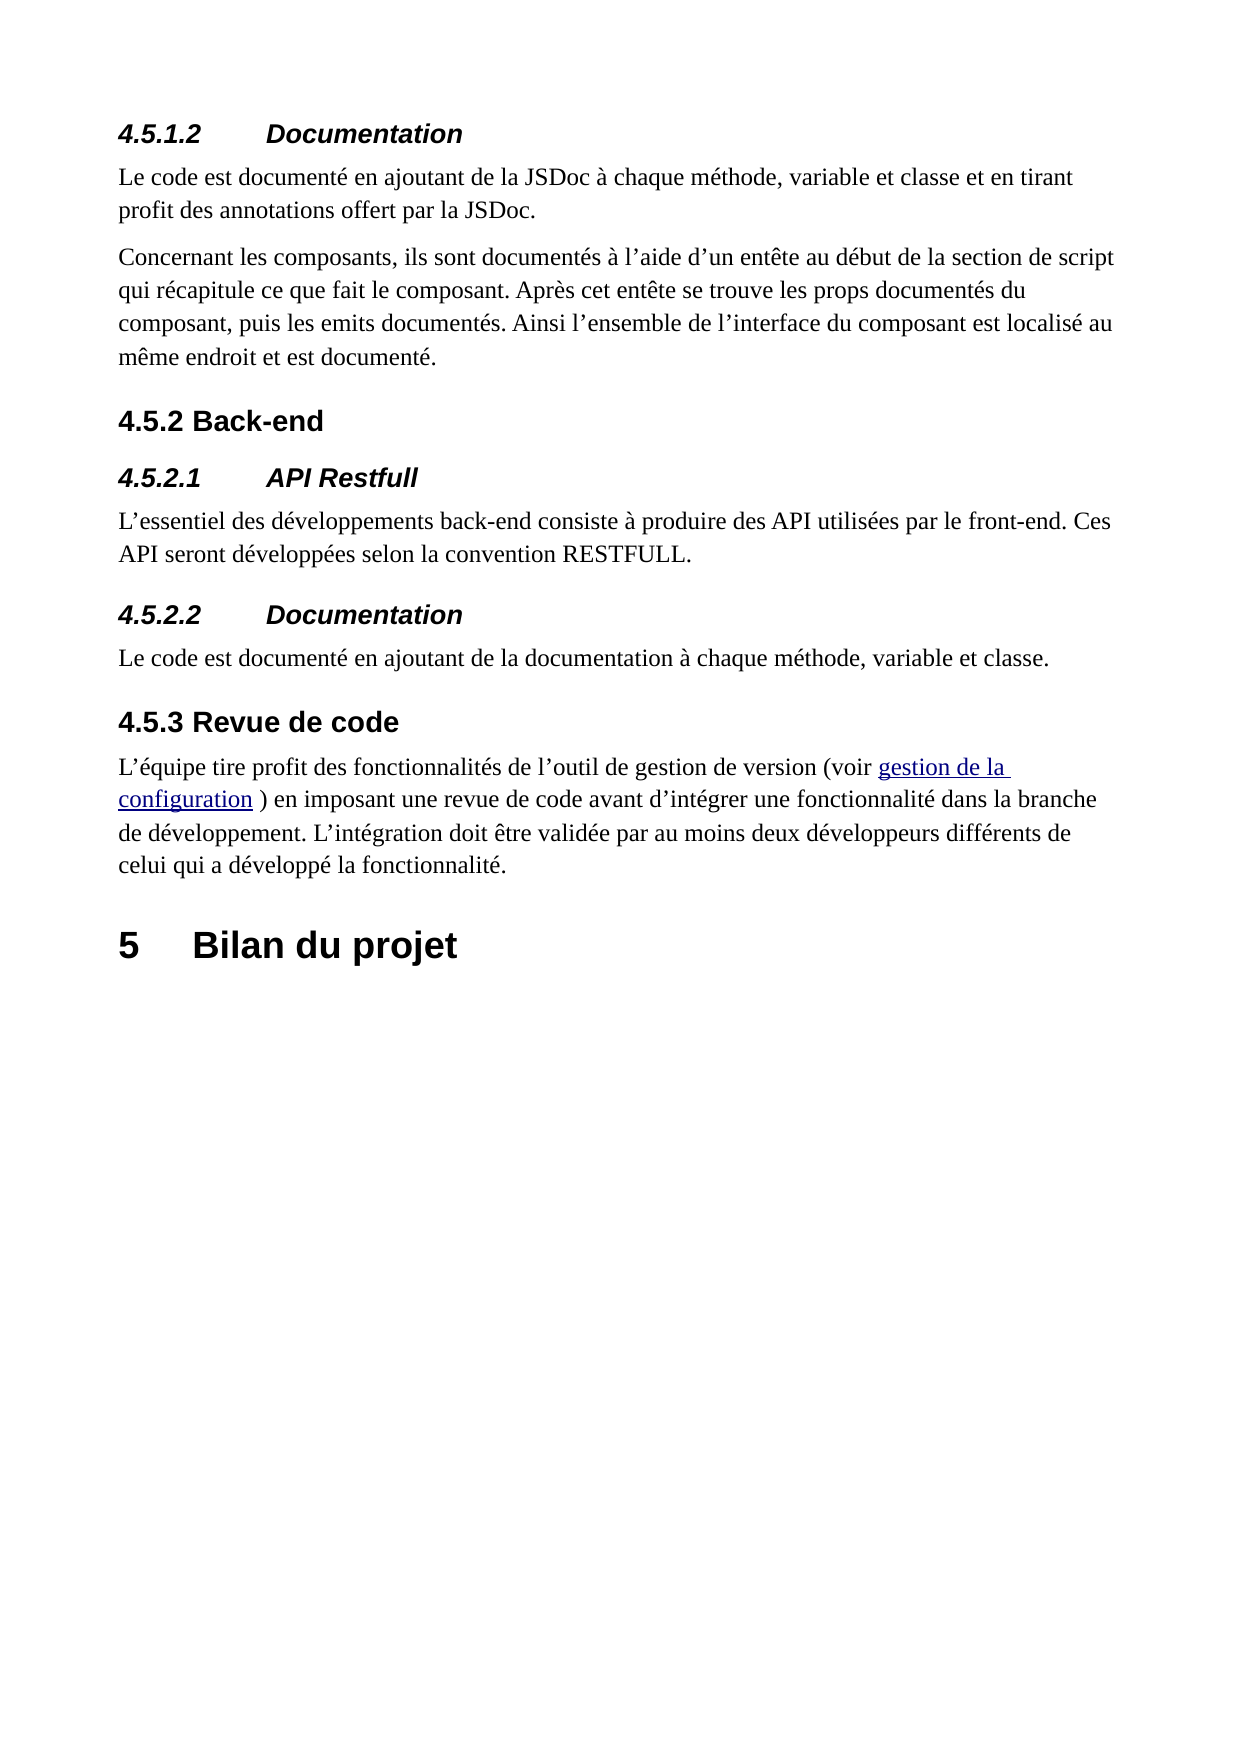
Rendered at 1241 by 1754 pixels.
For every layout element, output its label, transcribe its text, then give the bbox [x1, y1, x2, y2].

subtitle Revue de code [118, 705, 1122, 739]
text Concernant les composants, ils sont documentés à l’aide d’un entête au début de la section de script qui récapitule ce que fait le composant. Après cet entête se trouve les props documentés du composant, puis les emits documentés. Ainsi l’ensemble de l’interface du composant est localisé au même endroit et est documenté. [118, 242, 1122, 370]
text L’essentiel des développements back-end consiste à produire des API utilisées par le front-end. Ces API seront développées selon la convention RESTFULL. [118, 506, 1122, 568]
subtitle Documentation [118, 118, 1122, 149]
subtitle Documentation [118, 599, 1122, 631]
subtitle Bilan du projet [118, 923, 1122, 967]
text Le code est documenté en ajoutant de la documentation à chaque méthode, variable et classe. [118, 643, 1122, 672]
subtitle Back-end [118, 404, 1122, 437]
text Le code est documenté en ajoutant de la JSDoc à chaque méthode, variable et classe et en tirant profit des annotations offert par la JSDoc. [118, 162, 1122, 224]
subtitle API Restfull [118, 462, 1122, 494]
text L’équipe tire profit des fonctionnalités de l’outil de gestion de version (voir gestion de la configuration ) en imposant une revue de code avant d’intégrer une fonctionnalité dans la branche de développement. L’intégration doit être validée par au moins deux développeurs différents de celui qui a développé la fonctionnalité. [118, 752, 1122, 879]
